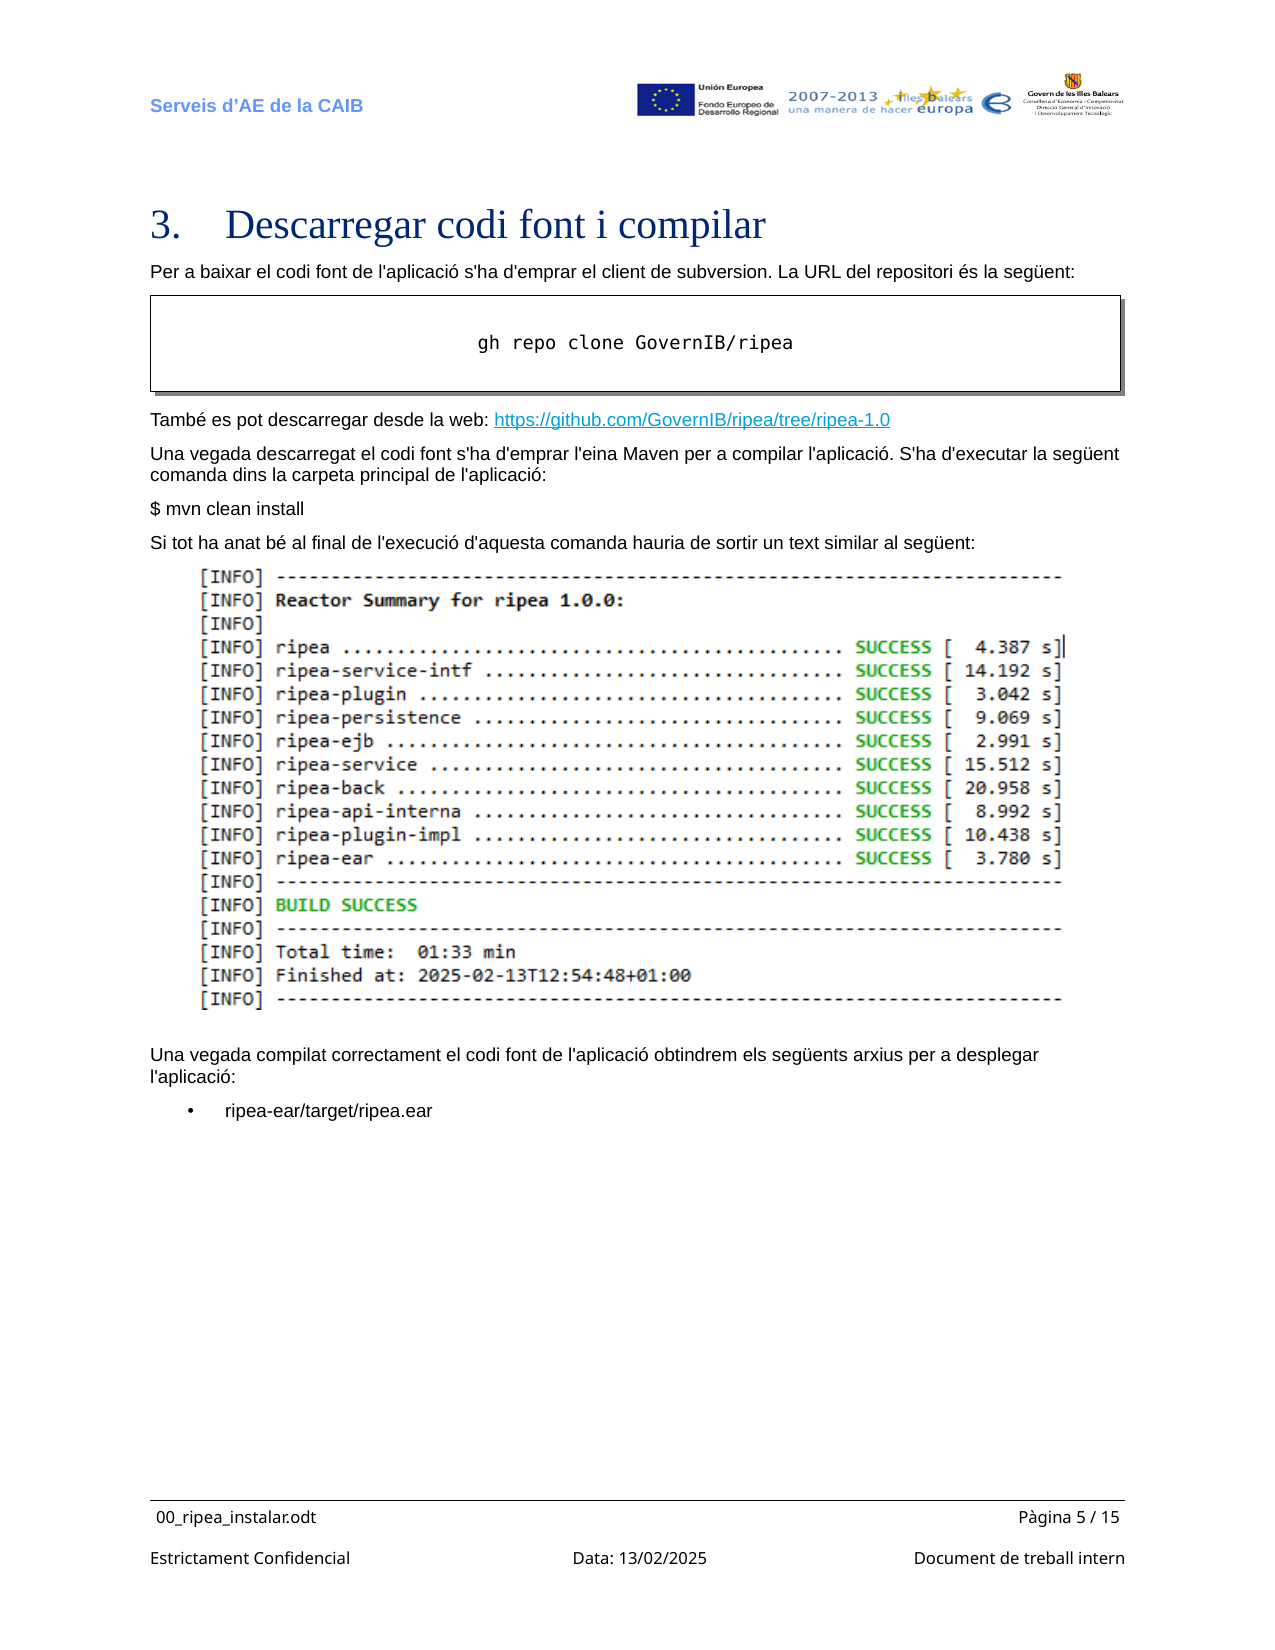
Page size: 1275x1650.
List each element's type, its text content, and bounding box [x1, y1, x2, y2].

picture [196, 566, 1079, 1010]
text Si tot ha anat bé al final de l'execució d'aquesta comanda hauria de sortir un text similar al següent: [150, 532, 1125, 554]
picture [636, 73, 1125, 116]
text gh repo clone GovernIB/ripea [151, 329, 1120, 354]
text Una vegada descarregat el codi font s'ha d'emprar l'eina Maven per a compilar l'aplicació. S'ha d'executar la següent comanda dins la carpeta principal de l'aplicació: [150, 442, 1125, 486]
text També es pot descarregar desde la web: https://github.com/GovernIB/ripea/tree/ripea-1.0 [150, 408, 1125, 430]
list ripea-ear/target/ripea.ear [187, 1099, 1125, 1121]
text Per a baixar el codi font de l'aplicació s'ha d'emprar el client de subversion. La URL del repositori és la següent: [150, 260, 1125, 282]
text Una vegada compilat correctament el codi font de l'aplicació obtindrem els següents arxius per a desplegar l'aplicació: [150, 1044, 1125, 1087]
text $ mvn clean install [150, 498, 1125, 519]
subtitle Descarregar codi font i compilar [150, 200, 1125, 248]
